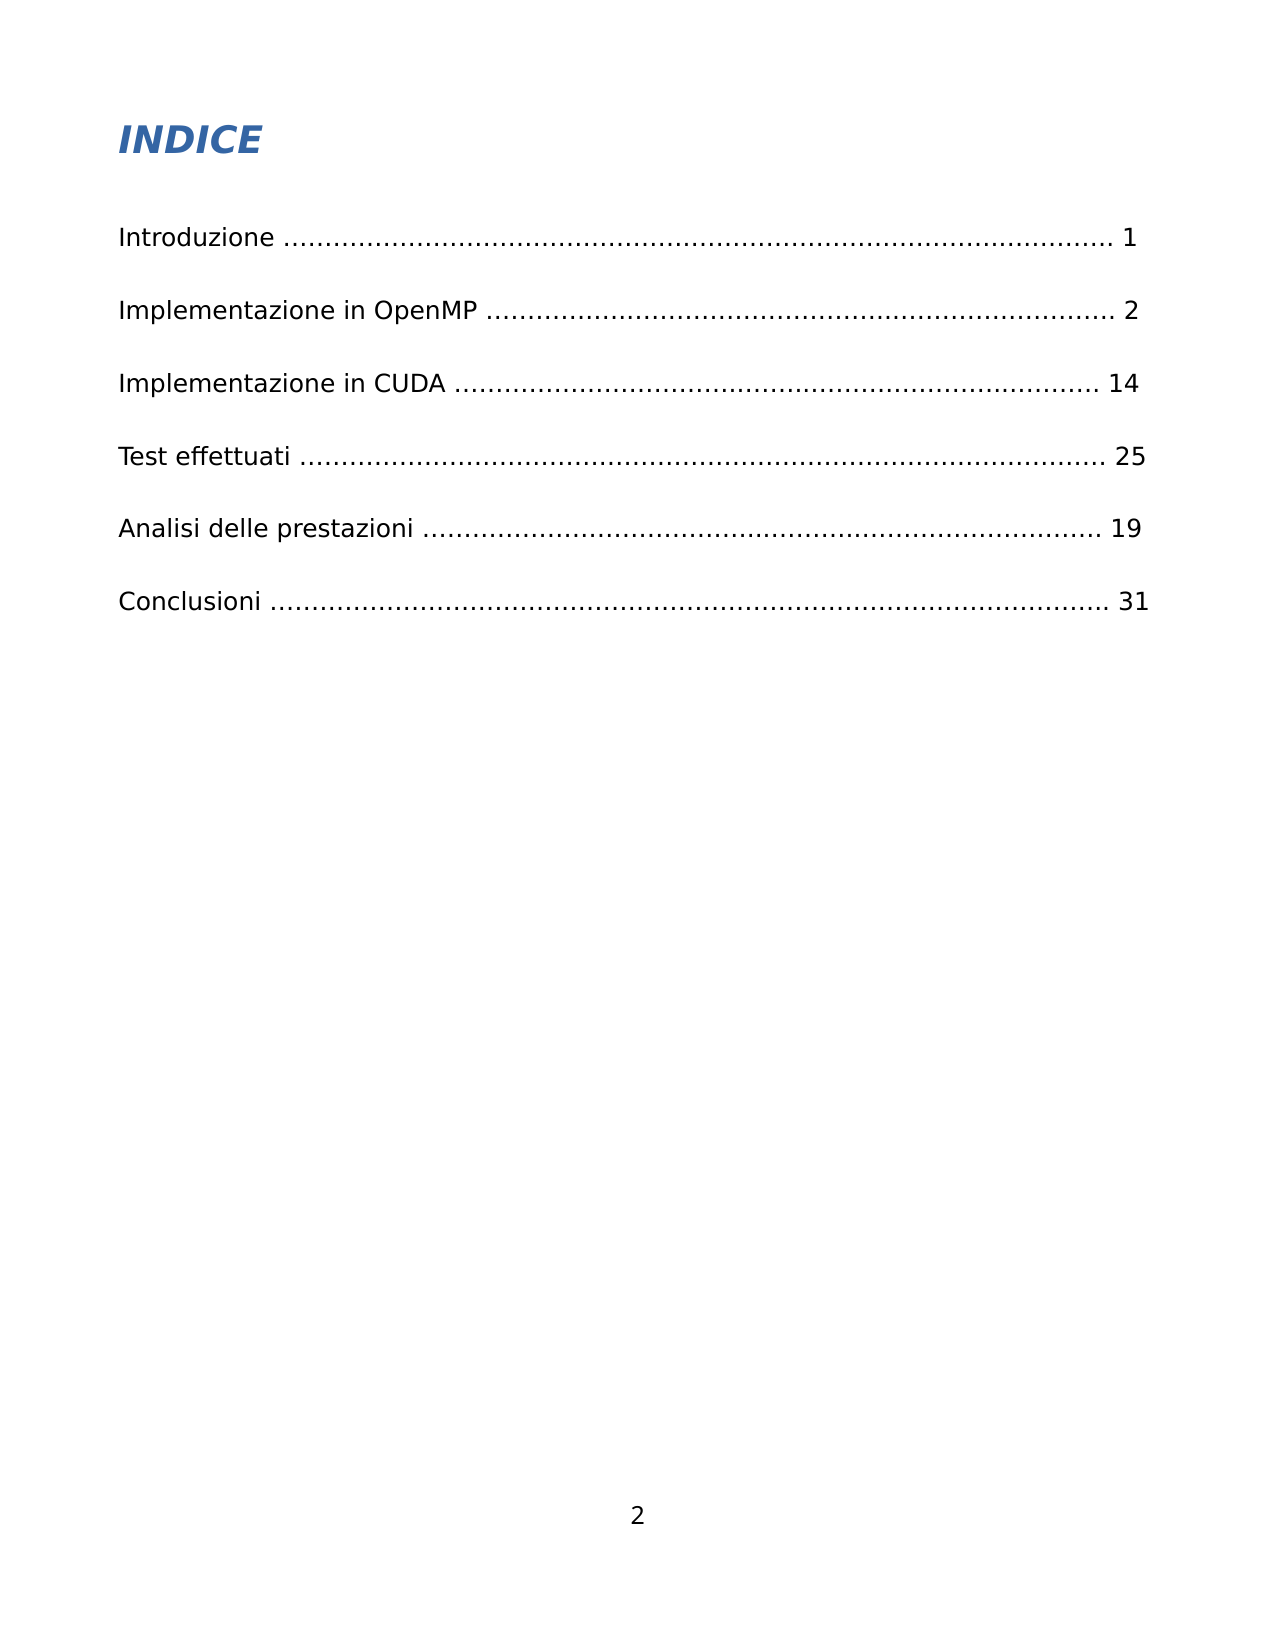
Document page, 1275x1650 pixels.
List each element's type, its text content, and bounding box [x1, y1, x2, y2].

text Introduzione ………………………………………….……………………………….….………. 1 [118, 223, 1157, 252]
text Implementazione in OpenMP ………….….…………………………...………….…………. 2 [118, 296, 1157, 325]
text Analisi delle prestazioni …………………………………...………..………………….……. 19 [118, 514, 1157, 544]
text Implementazione in CUDA ……………………………..……..……….…………...………. 14 [118, 369, 1157, 398]
text Conclusioni ……………………………………………………………………………………….. 31 [118, 587, 1157, 617]
text Test effettuati ……………………………….…………………………………………………… 25 [118, 442, 1157, 471]
subtitle INDICE [118, 118, 1157, 162]
